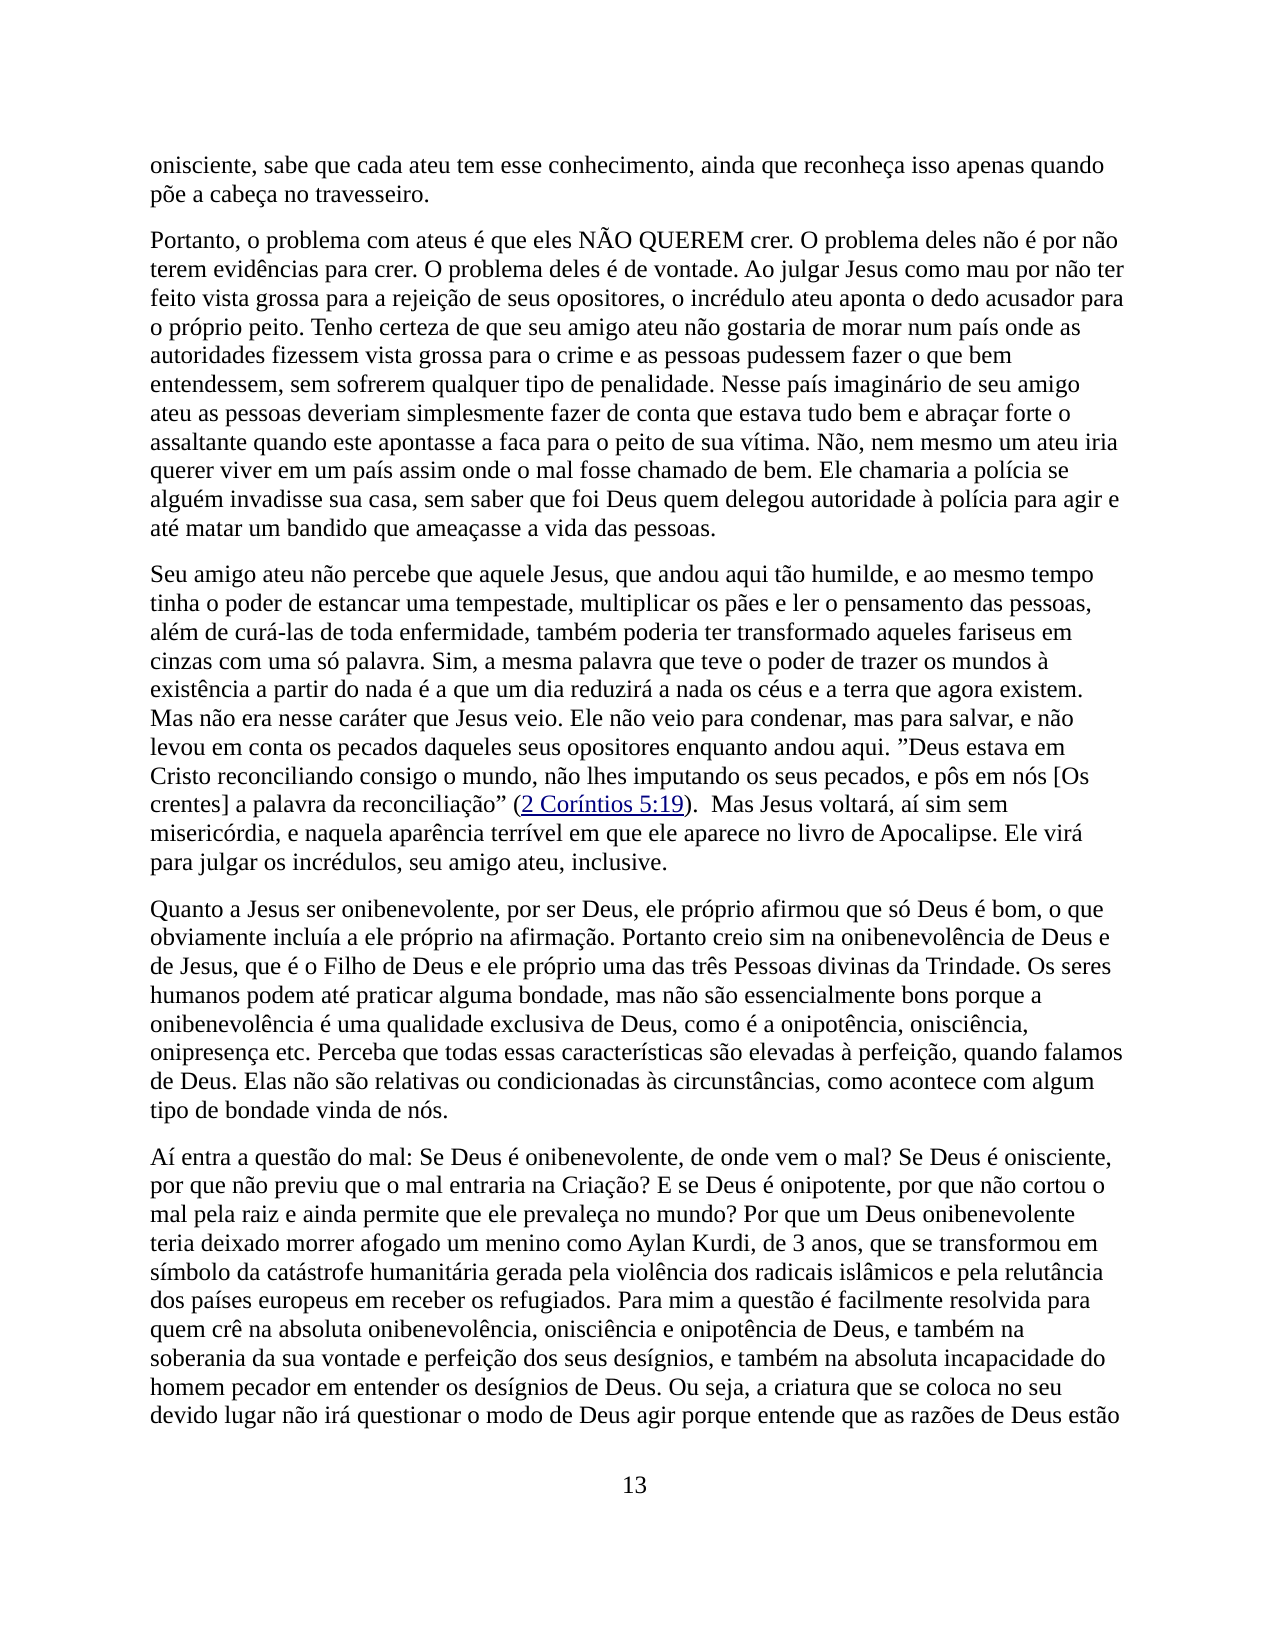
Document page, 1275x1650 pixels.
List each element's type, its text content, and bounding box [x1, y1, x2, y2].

text Aí entra a questão do mal: Se Deus é onibenevolente, de onde vem o mal? Se Deus é onisciente, por que não previu que o mal entraria na Criação? E se Deus é onipotente, por que não cortou o mal pela raiz e ainda permite que ele prevaleça no mundo? Por que um Deus onibenevolente teria deixado morrer afogado um menino como Aylan Kurdi, de 3 anos, que se transformou em símbolo da catástrofe humanitária gerada pela violência dos radicais islâmicos e pela relutância dos países europeus em receber os refugiados. Para mim a questão é facilmente resolvida para quem crê na absoluta onibenevolência, onisciência e onipotência de Deus, e também na soberania da sua vontade e perfeição dos seus desígnios, e também na absoluta incapacidade do homem pecador em entender os desígnios de Deus. Ou seja, a criatura que se coloca no seu devido lugar não irá questionar o modo de Deus agir porque entende que as razões de Deus estão [150, 1142, 1125, 1429]
text onisciente, sabe que cada ateu tem esse conhecimento, ainda que reconheça isso apenas quando põe a cabeça no travesseiro. [150, 150, 1125, 207]
text Seu amigo ateu não percebe que aquele Jesus, que andou aqui tão humilde, e ao mesmo tempo tinha o poder de estancar uma tempestade, multiplicar os pães e ler o pensamento das pessoas, além de curá-las de toda enfermidade, também poderia ter transformado aqueles fariseus em cinzas com uma só palavra. Sim, a mesma palavra que teve o poder de trazer os mundos à existência a partir do nada é a que um dia reduzirá a nada os céus e a terra que agora existem. Mas não era nesse caráter que Jesus veio. Ele não veio para condenar, mas para salvar, e não levou em conta os pecados daqueles seus opositores enquanto andou aqui. ”Deus estava em Cristo reconciliando consigo o mundo, não lhes imputando os seus pecados, e pôs em nós [Os crentes] a palavra da reconciliação” (2 Coríntios 5:19). Mas Jesus voltará, aí sim sem misericórdia, e naquela aparência terrível em que ele aparece no livro de Apocalipse. Ele virá para julgar os incrédulos, seu amigo ateu, inclusive. [150, 559, 1125, 876]
text Portanto, o problema com ateus é que eles NÃO QUEREM crer. O problema deles não é por não terem evidências para crer. O problema deles é de vontade. Ao julgar Jesus como mau por não ter feito vista grossa para a rejeição de seus opositores, o incrédulo ateu aponta o dedo acusador para o próprio peito. Tenho certeza de que seu amigo ateu não gostaria de morar num país onde as autoridades fizessem vista grossa para o crime e as pessoas pudessem fazer o que bem entendessem, sem sofrerem qualquer tipo de penalidade. Nesse país imaginário de seu amigo ateu as pessoas deveriam simplesmente fazer de conta que estava tudo bem e abraçar forte o assaltante quando este apontasse a faca para o peito de sua vítima. Não, nem mesmo um ateu iria querer viver em um país assim onde o mal fosse chamado de bem. Ele chamaria a polícia se alguém invadisse sua casa, sem saber que foi Deus quem delegou autoridade à polícia para agir e até matar um bandido que ameaçasse a vida das pessoas. [150, 225, 1125, 542]
text Quanto a Jesus ser onibenevolente, por ser Deus, ele próprio afirmou que só Deus é bom, o que obviamente incluía a ele próprio na afirmação. Portanto creio sim na onibenevolência de Deus e de Jesus, que é o Filho de Deus e ele próprio uma das três Pessoas divinas da Trindade. Os seres humanos podem até praticar alguma bondade, mas não são essencialmente bons porque a onibenevolência é uma qualidade exclusiva de Deus, como é a onipotência, onisciência, onipresença etc. Perceba que todas essas características são elevadas à perfeição, quando falamos de Deus. Elas não são relativas ou condicionadas às circunstâncias, como acontece com algum tipo de bondade vinda de nós. [150, 894, 1125, 1124]
